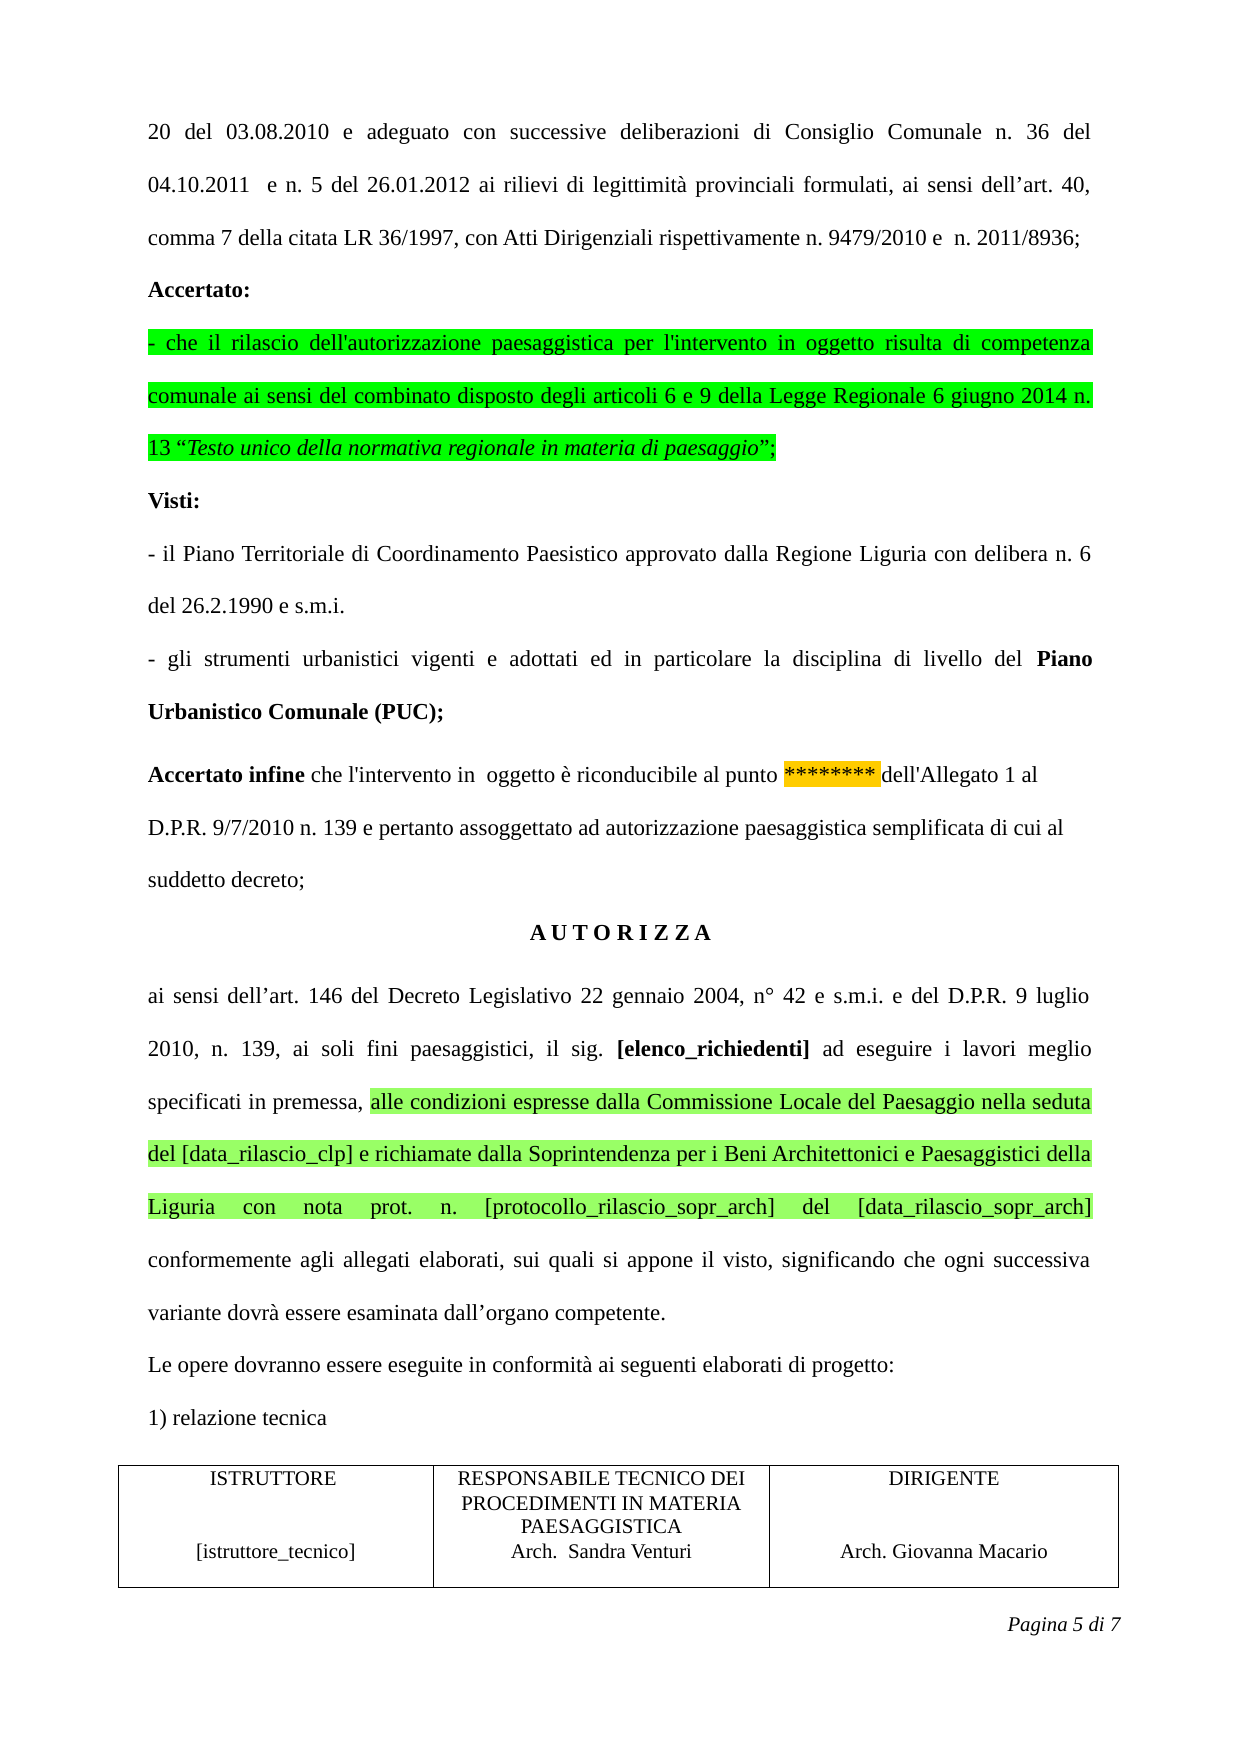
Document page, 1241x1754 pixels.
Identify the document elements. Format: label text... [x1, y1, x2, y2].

text Accertato: [148, 276, 1093, 303]
text 1) relazione tecnica [148, 1404, 1093, 1430]
text A U T O R I Z Z A [148, 919, 1093, 946]
text Accertato infine che l'intervento in oggetto è riconducibile al punto ******** dell'Allegato 1 al D.P.R. 9/7/2010 n. 139 e pertanto assoggettato ad autorizzazione paesaggistica semplificata di cui al suddetto decreto; [148, 761, 1092, 893]
text ai sensi dell’art. 146 del Decreto Legislativo 22 gennaio 2004, n° 42 e s.m.i. e del D.P.R. 9 luglio 2010, n. 139, ai soli fini paesaggistici, il sig. [elenco_richiedenti] ad eseguire i lavori meglio specificati in premessa, alle condizioni espresse dalla Commissione Locale del Paesaggio nella seduta del [data_rilascio_clp] e richiamate dalla Soprintendenza per i Beni Architettonici e Paesaggistici della Liguria con nota prot. n. [protocollo_rilascio_sopr_arch] del [data_rilascio_sopr_arch] conformemente agli allegati elaborati, sui quali si appone il visto, significando che ogni successiva variante dovrà essere esaminata dall’organo competente. [148, 982, 1092, 1325]
text Le opere dovranno essere eseguite in conformità ai seguenti elaborati di progetto: [148, 1351, 1093, 1378]
text Visti: [148, 487, 1093, 513]
text 20 del 03.08.2010 e adeguato con successive deliberazioni di Consiglio Comunale n. 36 del 04.10.2011 e n. 5 del 26.01.2012 ai rilievi di legittimità provinciali formulati, ai sensi dell’art. 40, comma 7 della citata LR 36/1997, con Atti Dirigenziali rispettivamente n. 9479/2010 e n. 2011/8936; [148, 118, 1093, 250]
text - il Piano Territoriale di Coordinamento Paesistico approvato dalla Regione Liguria con delibera n. 6 del 26.2.1990 e s.m.i. [148, 540, 1093, 619]
text - che il rilascio dell'autorizzazione paesaggistica per l'intervento in oggetto risulta di competenza comunale ai sensi del combinato disposto degli articoli 6 e 9 della Legge Regionale 6 giugno 2014 n. 13 “Testo unico della normativa regionale in materia di paesaggio”; [148, 329, 1093, 461]
text - gli strumenti urbanistici vigenti e adottati ed in particolare la disciplina di livello del Piano Urbanistico Comunale (PUC); [148, 645, 1093, 724]
